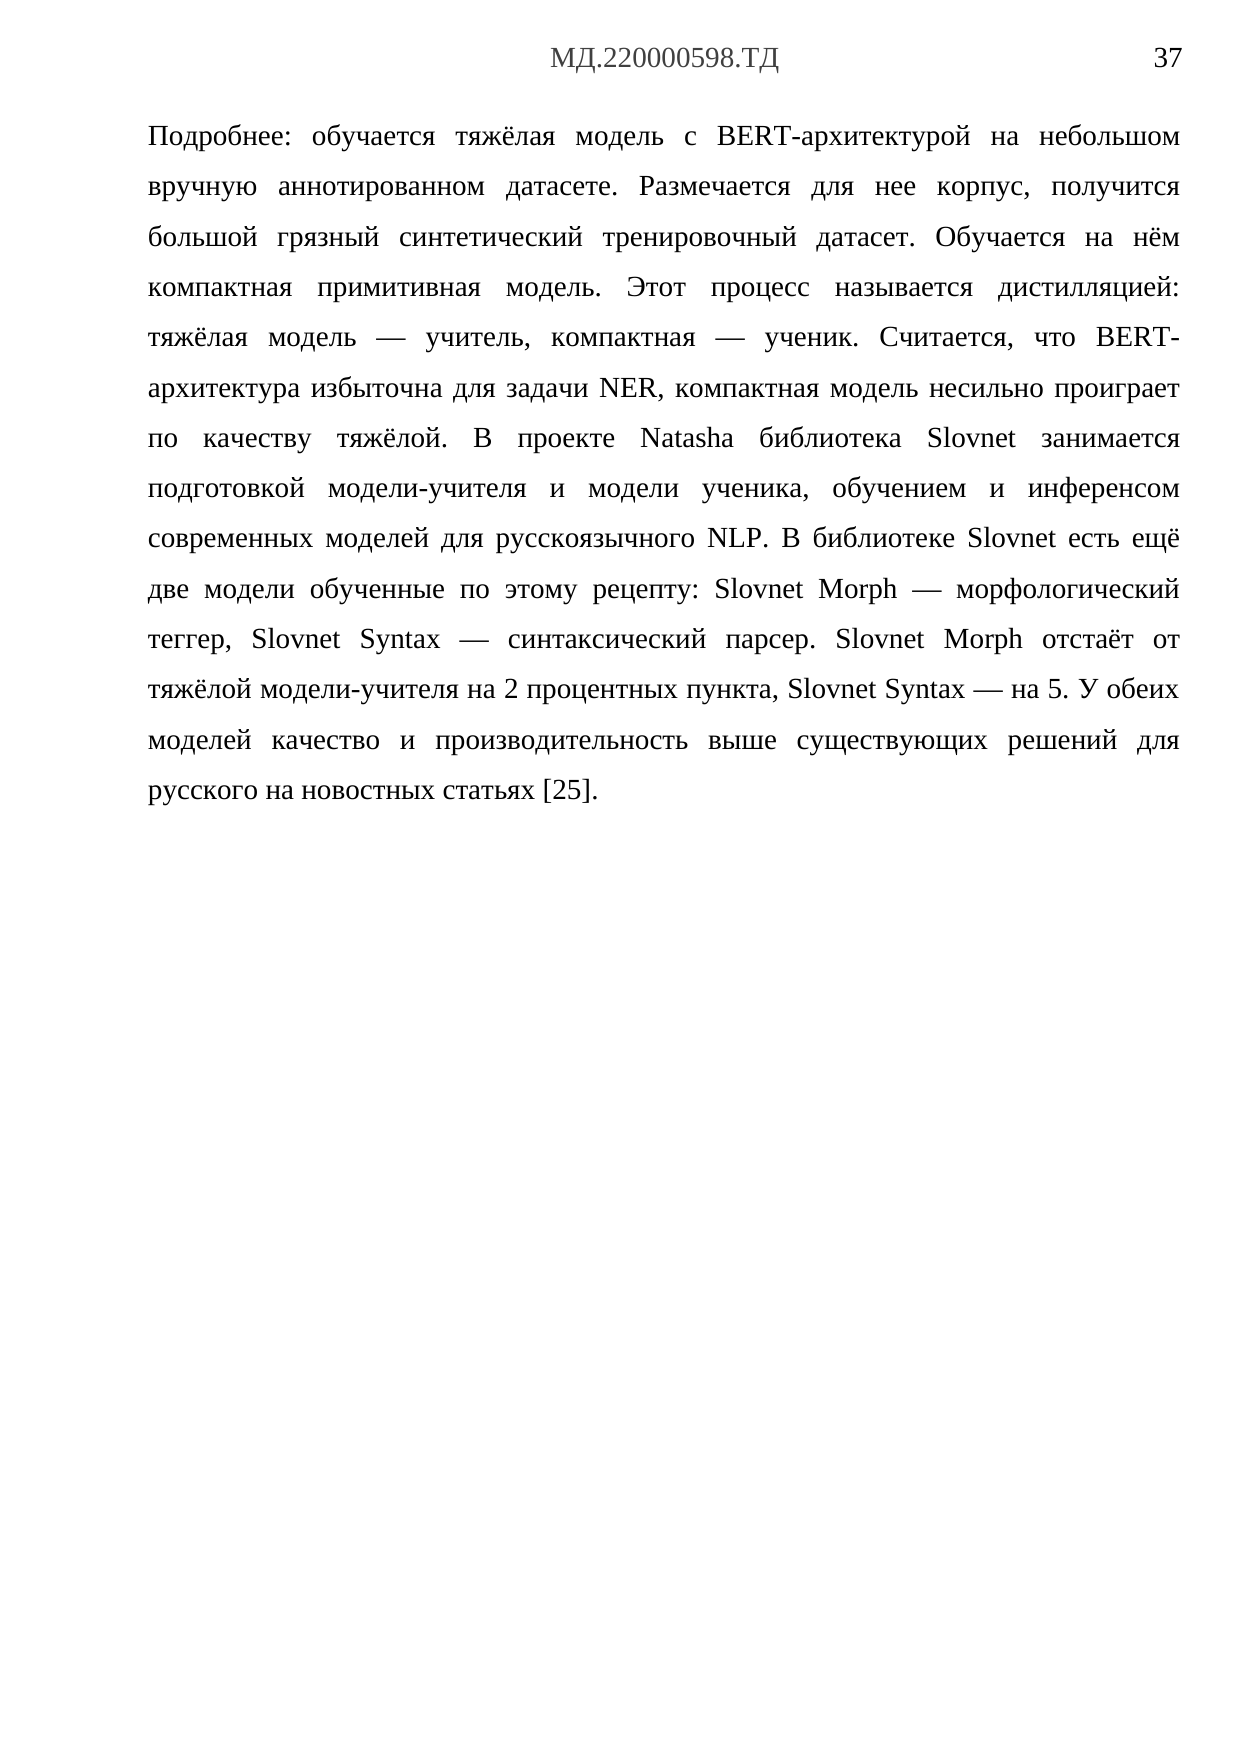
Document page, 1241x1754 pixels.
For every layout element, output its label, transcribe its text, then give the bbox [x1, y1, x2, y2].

text Подробнее: обучается тяжёлая модель c BERT-архитектурой на небольшом вручную аннотированном датасете. Размечается для нее корпус, получится большой грязный синтетический тренировочный датасет. Обучается на нём компактная примитивная модель. Этот процесс называется дистилляцией: тяжёлая модель — учитель, компактная — ученик. Считается, что BERT-архитектура избыточна для задачи NER, компактная модель несильно проиграет по качеству тяжёлой. В проекте Natasha библиотека Slovnet занимается подготовкой модели-учителя и модели ученика, обучением и инференсом современных моделей для русскоязычного NLP. В библиотеке Slovnet есть ещё две модели обученные по этому рецепту: Slovnet Morph — морфологический теггер, Slovnet Syntax — синтаксический парсер. Slovnet Morph отстаёт от тяжёлой модели-учителя на 2 процентных пункта, Slovnet Syntax — на 5. У обеих моделей качество и производительность выше существующих решений для русского на новостных статьях [25]. [148, 118, 1181, 806]
